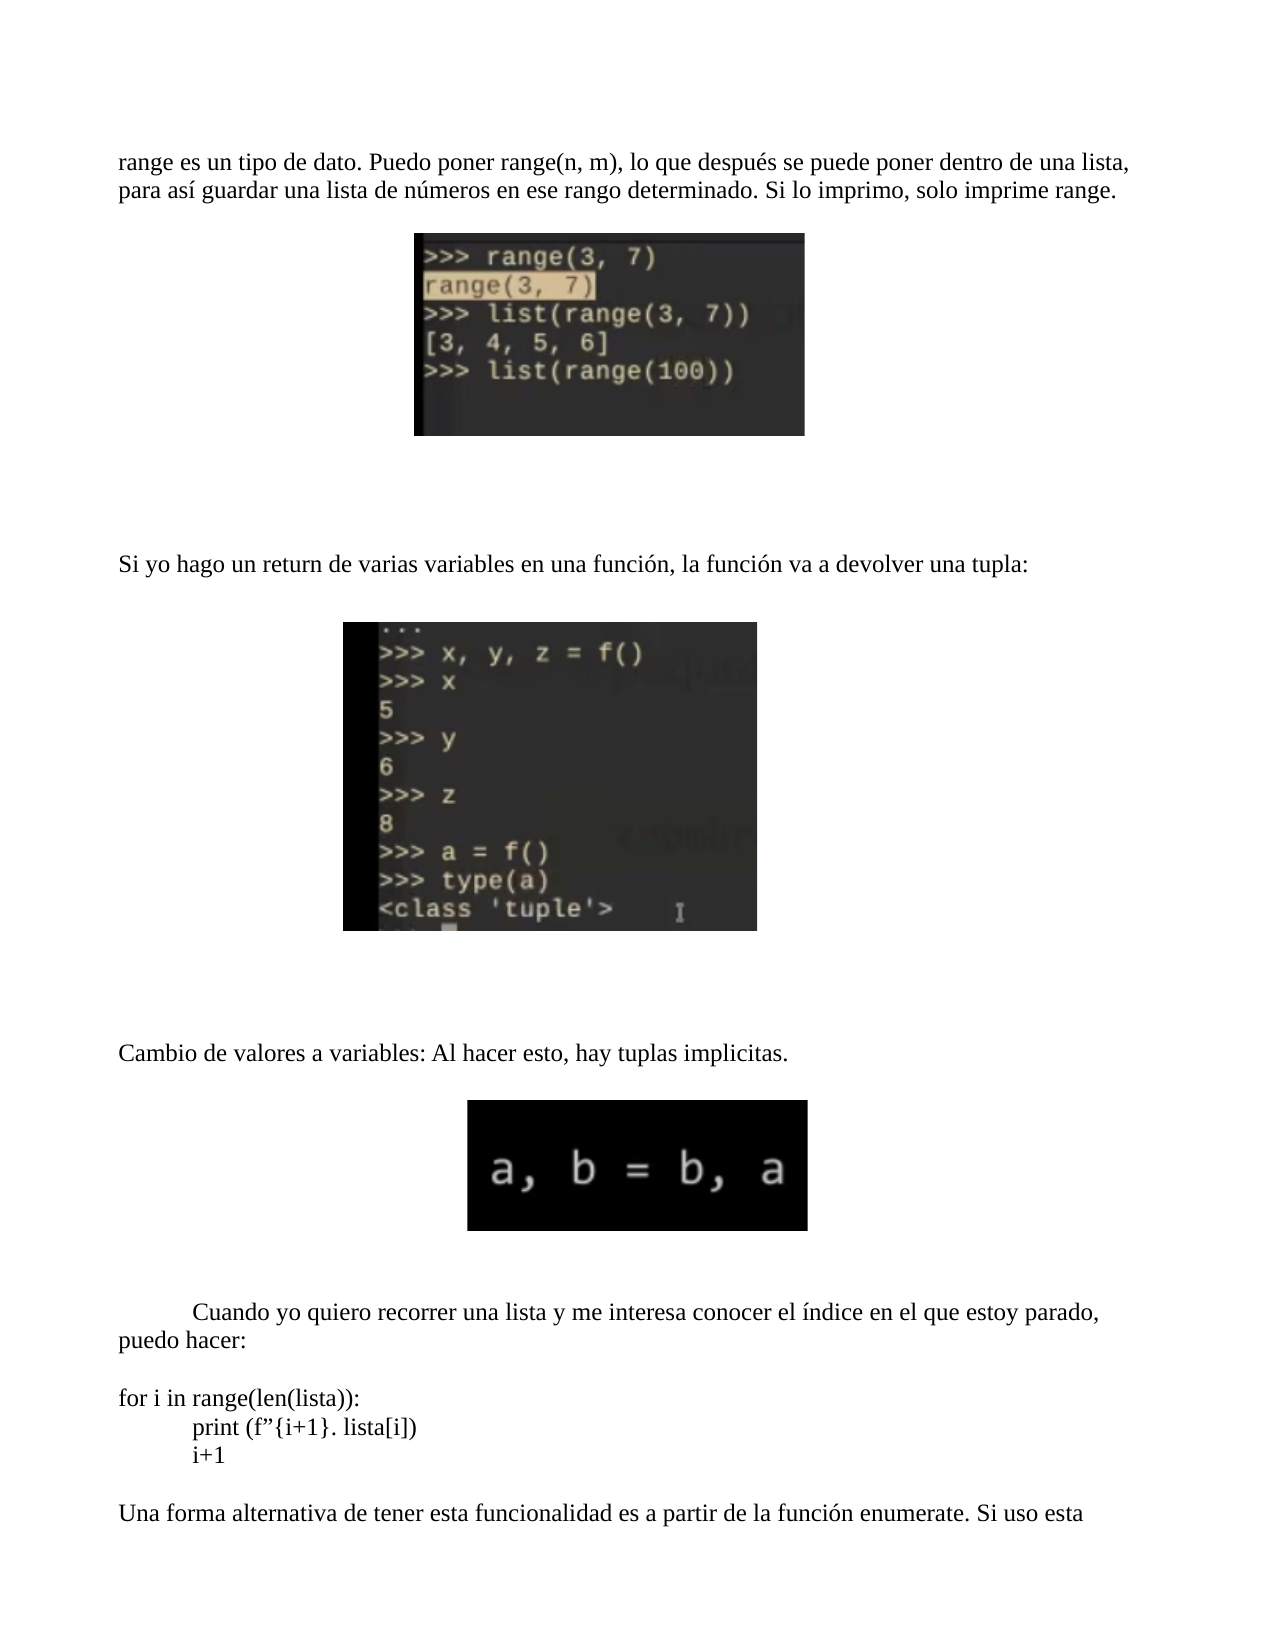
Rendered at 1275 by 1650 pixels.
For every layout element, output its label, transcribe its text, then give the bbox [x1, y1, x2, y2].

text i+1 Una forma alternativa de tener esta funcionalidad es a partir de la función enumerate. Si uso esta [118, 1441, 1157, 1527]
picture [467, 1100, 808, 1231]
picture [343, 622, 758, 931]
text range es un tipo de dato. Puedo poner range(n, m), lo que después se puede poner dentro de una lista, para así guardar una lista de números en ese rango determinado. Si lo imprimo, solo imprime range. Si yo hago un return de varias variables en una función, la función va a devolver una tupla: [118, 118, 1157, 952]
picture [414, 233, 805, 436]
text Cambio de valores a variables: Al hacer esto, hay tuplas implicitas. Cuando yo quiero recorrer una lista y me interesa conocer el índice en el que estoy parado, puedo hacer: for i in range(len(lista)): print (f”{i+1}. lista[i]) [118, 1038, 1157, 1441]
